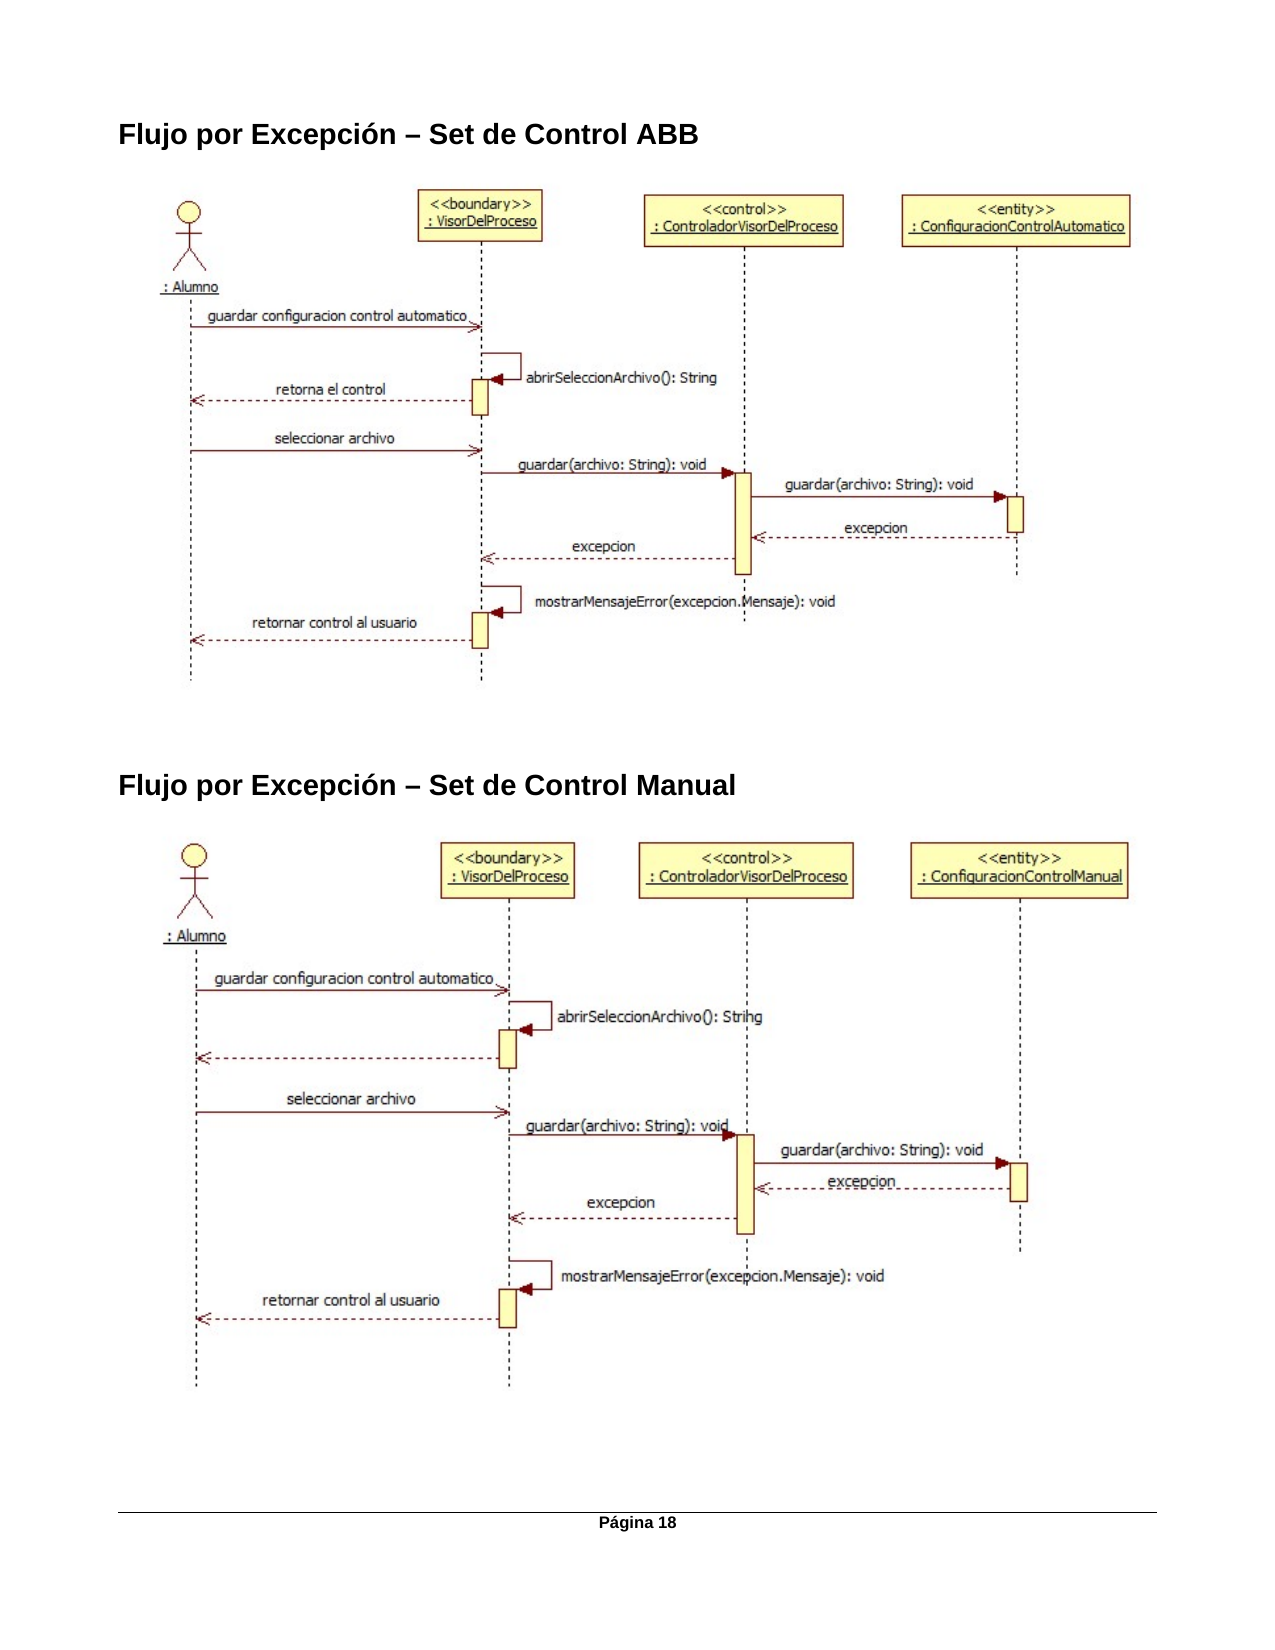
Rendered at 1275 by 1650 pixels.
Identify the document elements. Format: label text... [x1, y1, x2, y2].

subtitle Flujo por Excepción – Set de Control Manual [118, 769, 1157, 802]
picture [118, 815, 1157, 1415]
picture [118, 163, 1157, 707]
subtitle Flujo por Excepción – Set de Control ABB [118, 118, 1157, 151]
